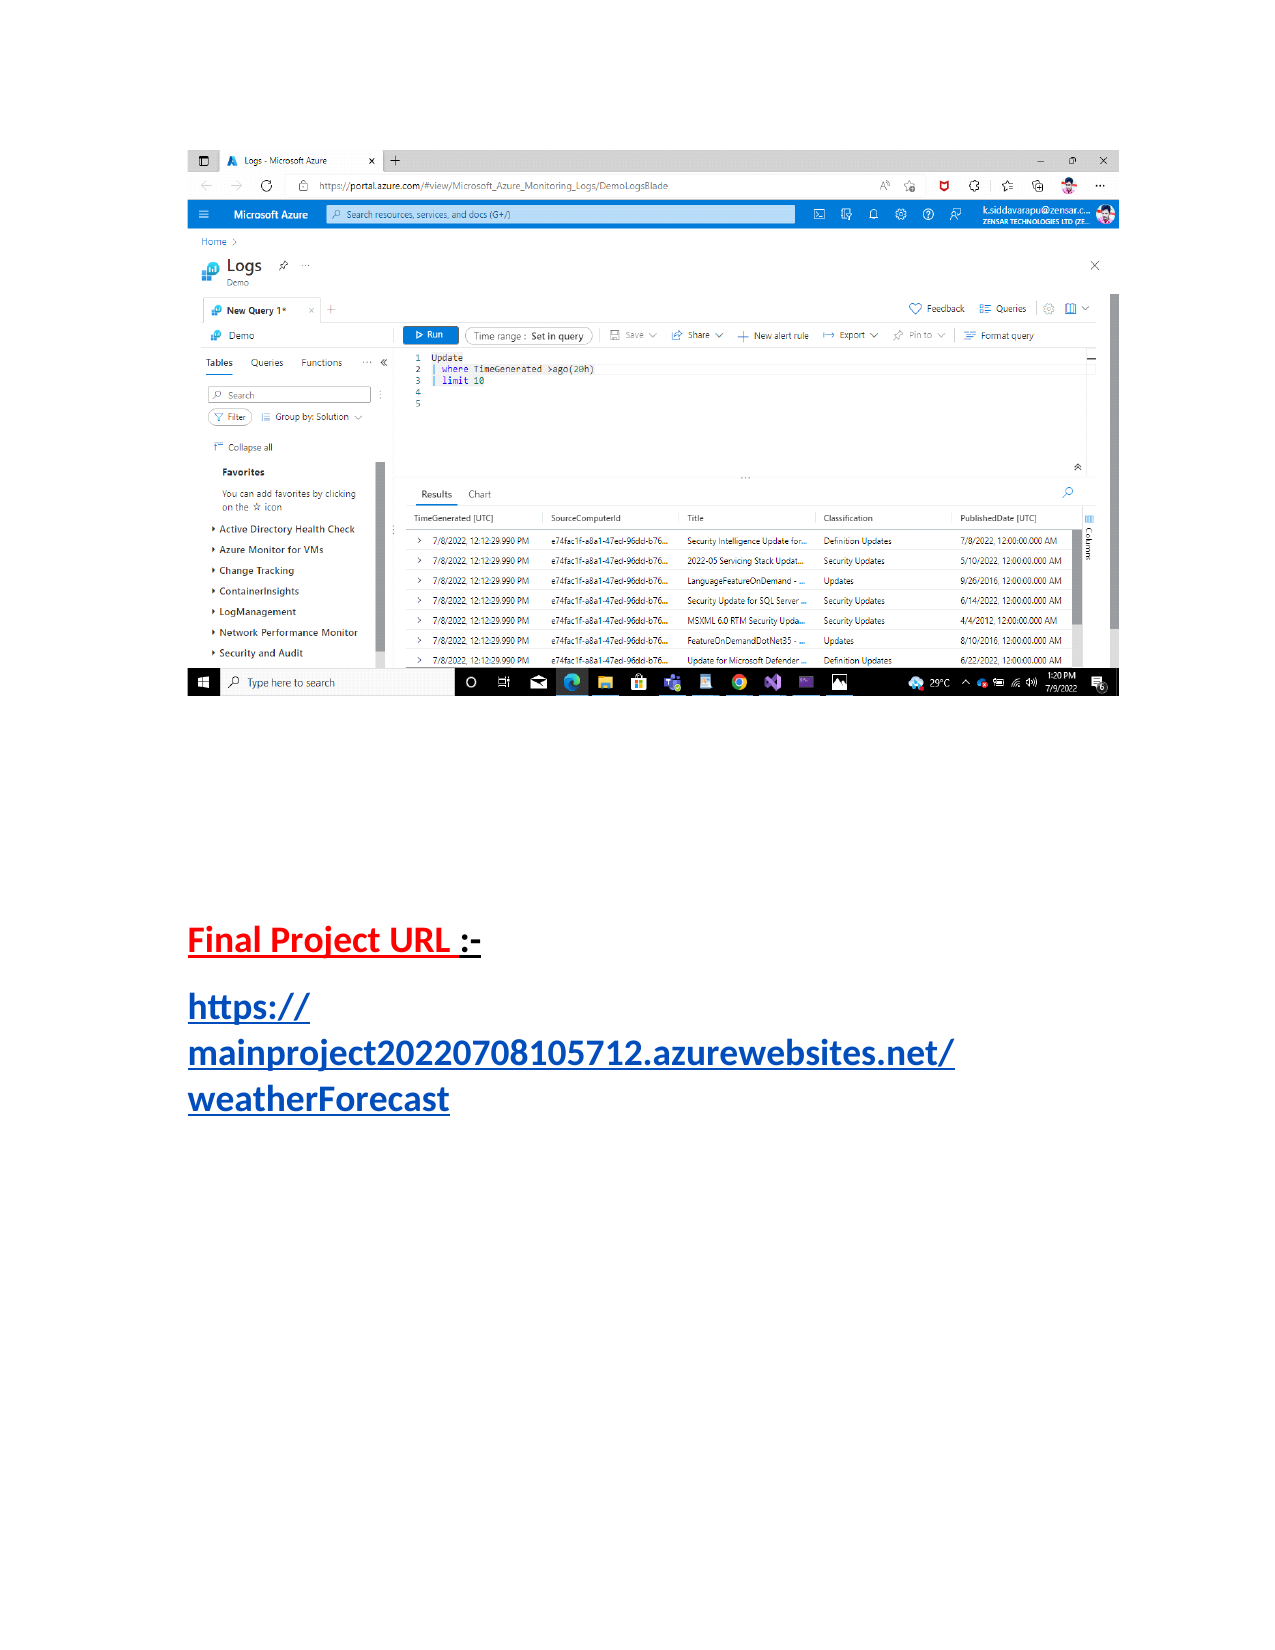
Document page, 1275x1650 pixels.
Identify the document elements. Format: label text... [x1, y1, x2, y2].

text https://mainproject20220708105712.azurewebsites.net/weatherForecast [187, 983, 1087, 1120]
text Final Project URL :- [187, 916, 1087, 962]
